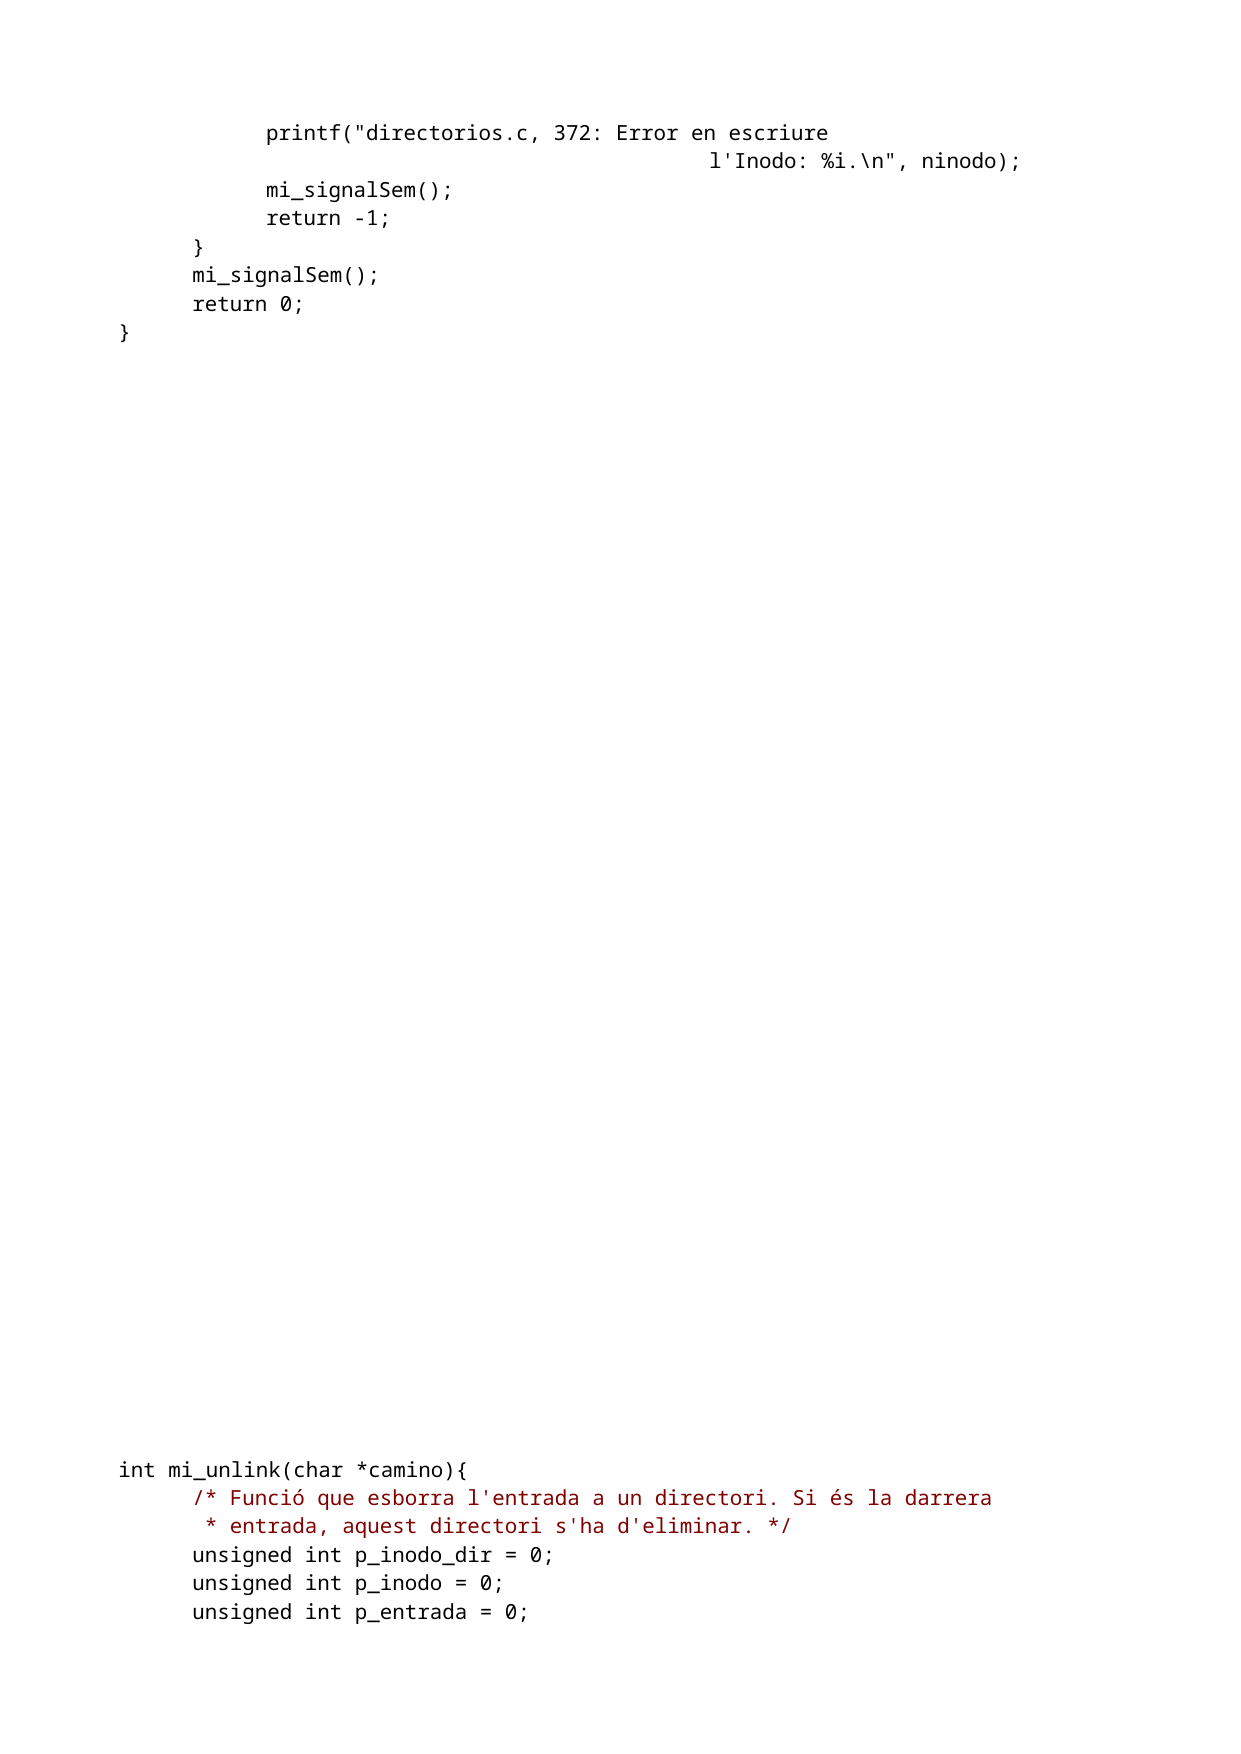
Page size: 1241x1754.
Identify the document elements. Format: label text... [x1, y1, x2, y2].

text printf("directorios.c, 372: Error en escriure [118, 118, 1122, 147]
text } [118, 232, 1122, 260]
text return -1; [118, 203, 1122, 232]
text mi_signalSem(); [118, 175, 1122, 203]
text } [118, 317, 1122, 346]
text mi_signalSem(); [118, 260, 1122, 289]
text return 0; [118, 289, 1122, 317]
text unsigned int p_inodo_dir = 0; [118, 1540, 1122, 1568]
text * entrada, aquest directori s'ha d'eliminar. */ [118, 1512, 1122, 1540]
text unsigned int p_entrada = 0; [118, 1597, 1122, 1625]
text l'Inodo: %i.\n", ninodo); [118, 147, 1122, 175]
text unsigned int p_inodo = 0; [118, 1568, 1122, 1597]
text /* Funció que esborra l'entrada a un directori. Si és la darrera [118, 1483, 1122, 1512]
text int mi_unlink(char *camino){ [118, 1455, 1122, 1483]
